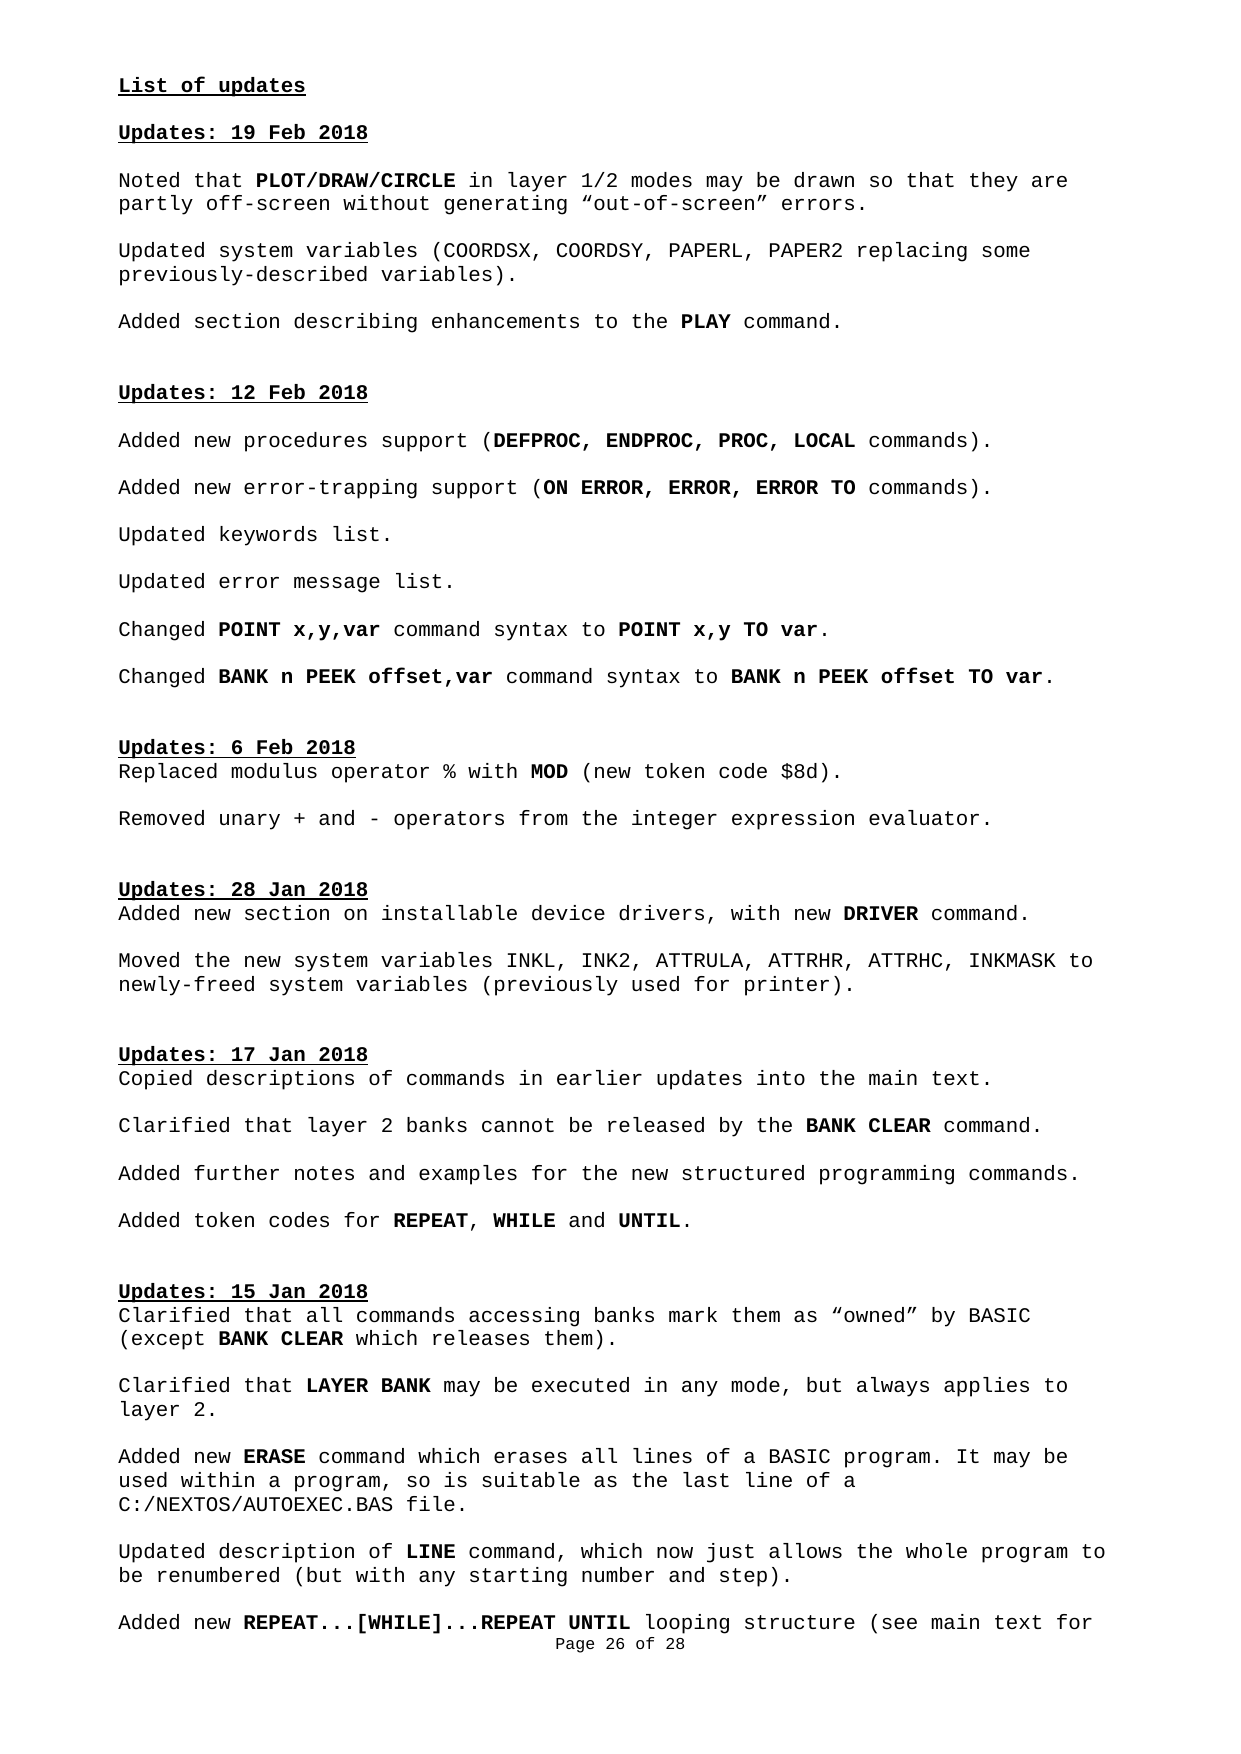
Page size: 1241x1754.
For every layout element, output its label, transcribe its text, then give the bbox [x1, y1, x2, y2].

text Clarified that LAYER BANK may be executed in any mode, but always applies to layer 2. [118, 1376, 1122, 1423]
text Replaced modulus operator % with MOD (new token code $8d). [118, 761, 1122, 784]
text Updated error message list. [118, 572, 1122, 595]
text Added new procedures support (DEFPROC, ENDPROC, PROC, LOCAL commands). [118, 430, 1122, 453]
text Updates: 19 Feb 2018 [118, 122, 1122, 146]
text Updated keywords list. [118, 524, 1122, 548]
text Updated system variables (COORDSX, COORDSY, PAPERL, PAPER2 replacing some previously-described variables). [118, 241, 1122, 288]
text Added new REPEAT...[WHILE]...REPEAT UNTIL looping structure (see main text for [118, 1612, 1122, 1636]
text Clarified that all commands accessing banks mark them as “owned” by BASIC (except BANK CLEAR which releases them). [118, 1304, 1122, 1352]
text Changed BANK n PEEK offset,var command syntax to BANK n PEEK offset TO var. [118, 666, 1122, 690]
text Noted that PLOT/DRAW/CIRCLE in layer 1/2 modes may be drawn so that they are partly off-screen without generating “out-of-screen” errors. [118, 169, 1122, 217]
text Updates: 15 Jan 2018 [118, 1281, 1122, 1304]
text Clarified that layer 2 banks cannot be released by the BANK CLEAR command. [118, 1115, 1122, 1139]
text Updates: 28 Jan 2018 [118, 879, 1122, 903]
text Moved the new system variables INKL, INK2, ATTRULA, ATTRHR, ATTRHC, INKMASK to newly-freed system variables (previously used for printer). [118, 950, 1122, 997]
text Updated description of LINE command, which now just allows the whole program to be renumbered (but with any starting number and step). [118, 1541, 1122, 1588]
text Updates: 12 Feb 2018 [118, 382, 1122, 406]
text Added further notes and examples for the new structured programming commands. [118, 1163, 1122, 1186]
text Copied descriptions of commands in earlier updates into the main text. [118, 1068, 1122, 1092]
text Updates: 17 Jan 2018 [118, 1044, 1122, 1068]
text Added new error-trapping support (ON ERROR, ERROR, ERROR TO commands). [118, 477, 1122, 501]
text Updates: 6 Feb 2018 [118, 737, 1122, 761]
text Added new section on installable device drivers, with new DRIVER command. [118, 903, 1122, 926]
text Added new ERASE command which erases all lines of a BASIC program. It may be used within a program, so is suitable as the last line of a C:/NEXTOS/AUTOEXEC.BAS file. [118, 1446, 1122, 1517]
text Changed POINT x,y,var command syntax to POINT x,y TO var. [118, 619, 1122, 642]
text List of updates [118, 75, 1122, 99]
text Added section describing enhancements to the PLAY command. [118, 311, 1122, 335]
text Removed unary + and - operators from the integer expression evaluator. [118, 808, 1122, 832]
text Added token codes for REPEAT, WHILE and UNTIL. [118, 1210, 1122, 1234]
